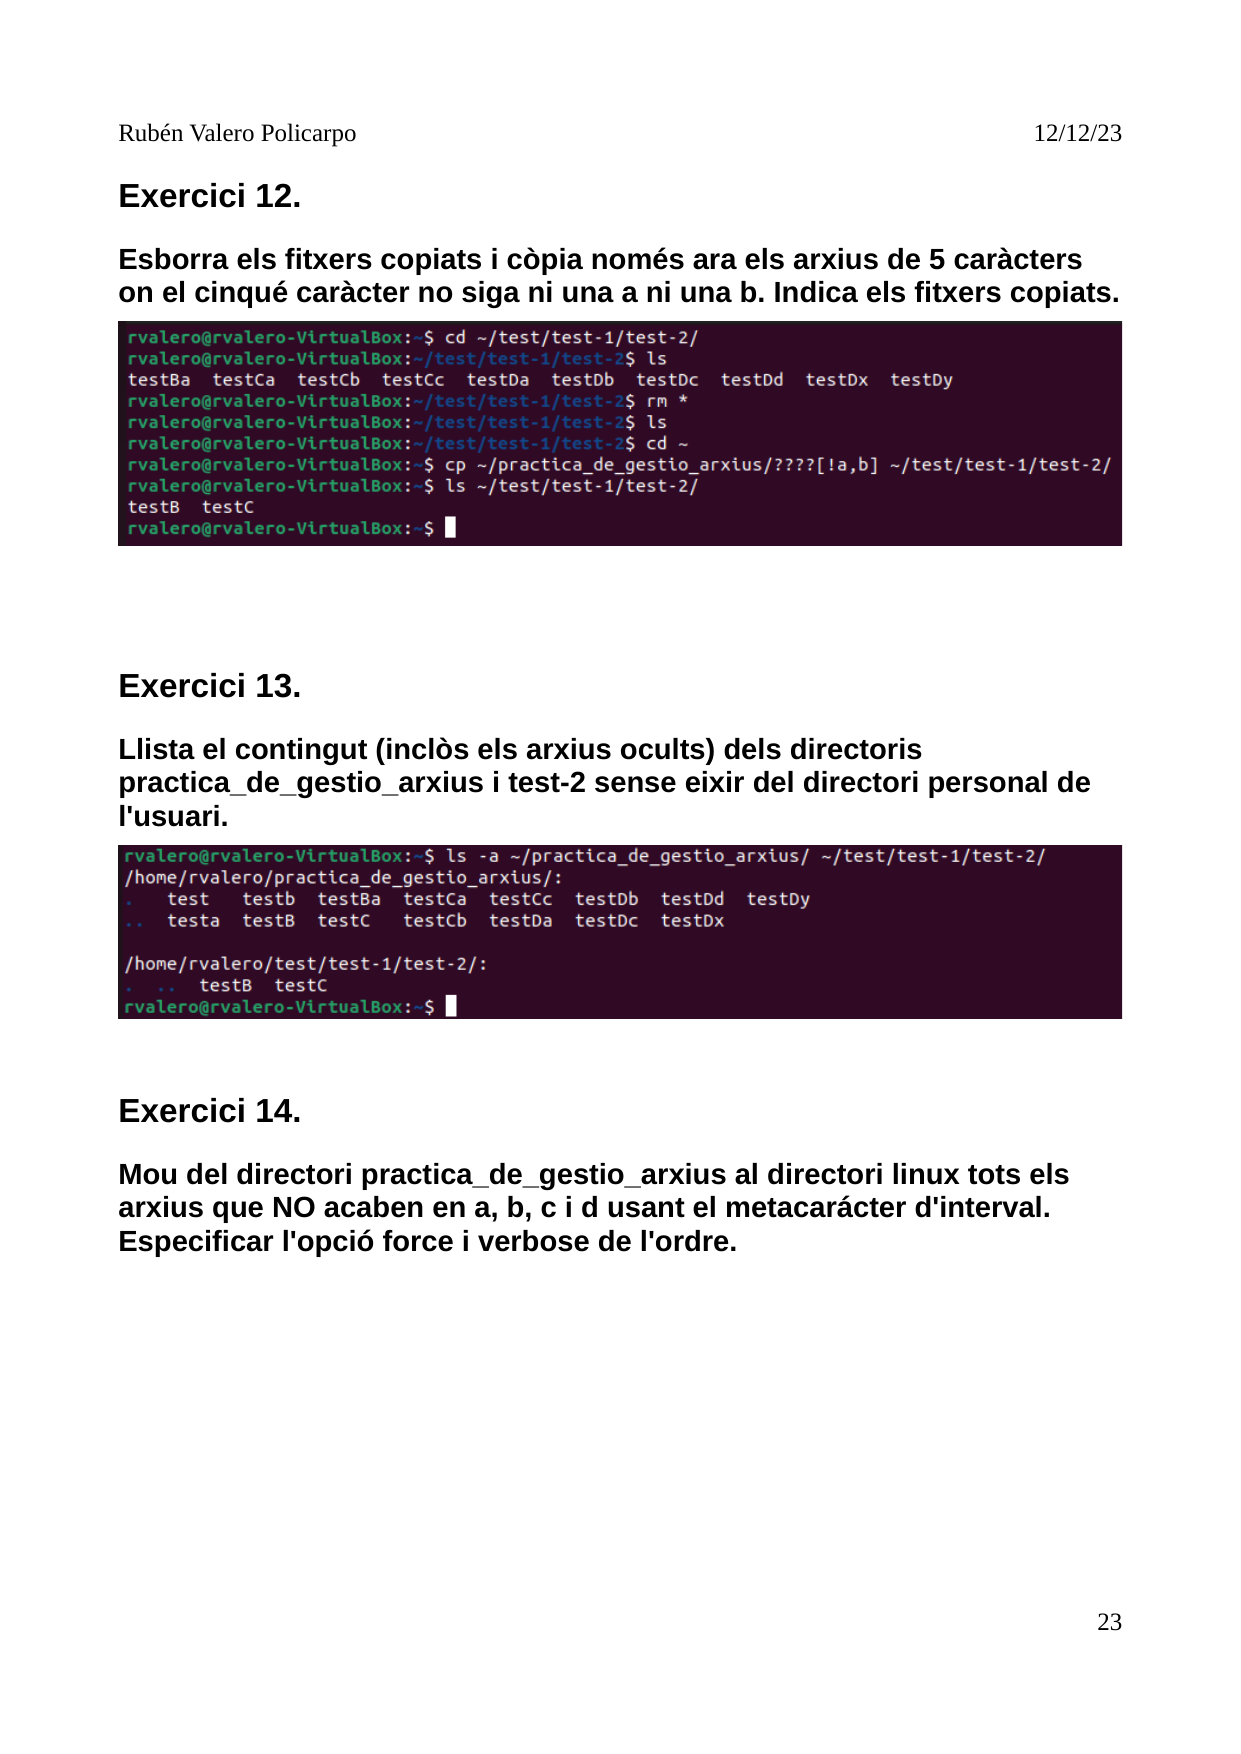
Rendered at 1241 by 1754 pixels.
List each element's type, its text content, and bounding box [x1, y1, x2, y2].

subtitle Exercici 14. [118, 1091, 1122, 1130]
picture [118, 321, 1123, 546]
picture [118, 845, 1123, 1019]
subtitle Mou del directori practica_de_gestio_arxius al directori linux tots els arxius que NO acaben en a, b, c i d usant el metacarácter d'interval. Especificar l'opció force i verbose de l'ordre. [118, 1157, 1122, 1258]
subtitle Exercici 12. [118, 176, 1122, 215]
subtitle Esborra els fitxers copiats i còpia només ara els arxius de 5 caràcters on el cinqué caràcter no siga ni una a ni una b. Indica els fitxers copiats. [118, 242, 1122, 309]
subtitle Llista el contingut (inclòs els arxius ocults) dels directoris practica_de_gestio_arxius i test-2 sense eixir del directori personal de l'usuari. [118, 732, 1122, 832]
subtitle Exercici 13. [118, 666, 1122, 705]
